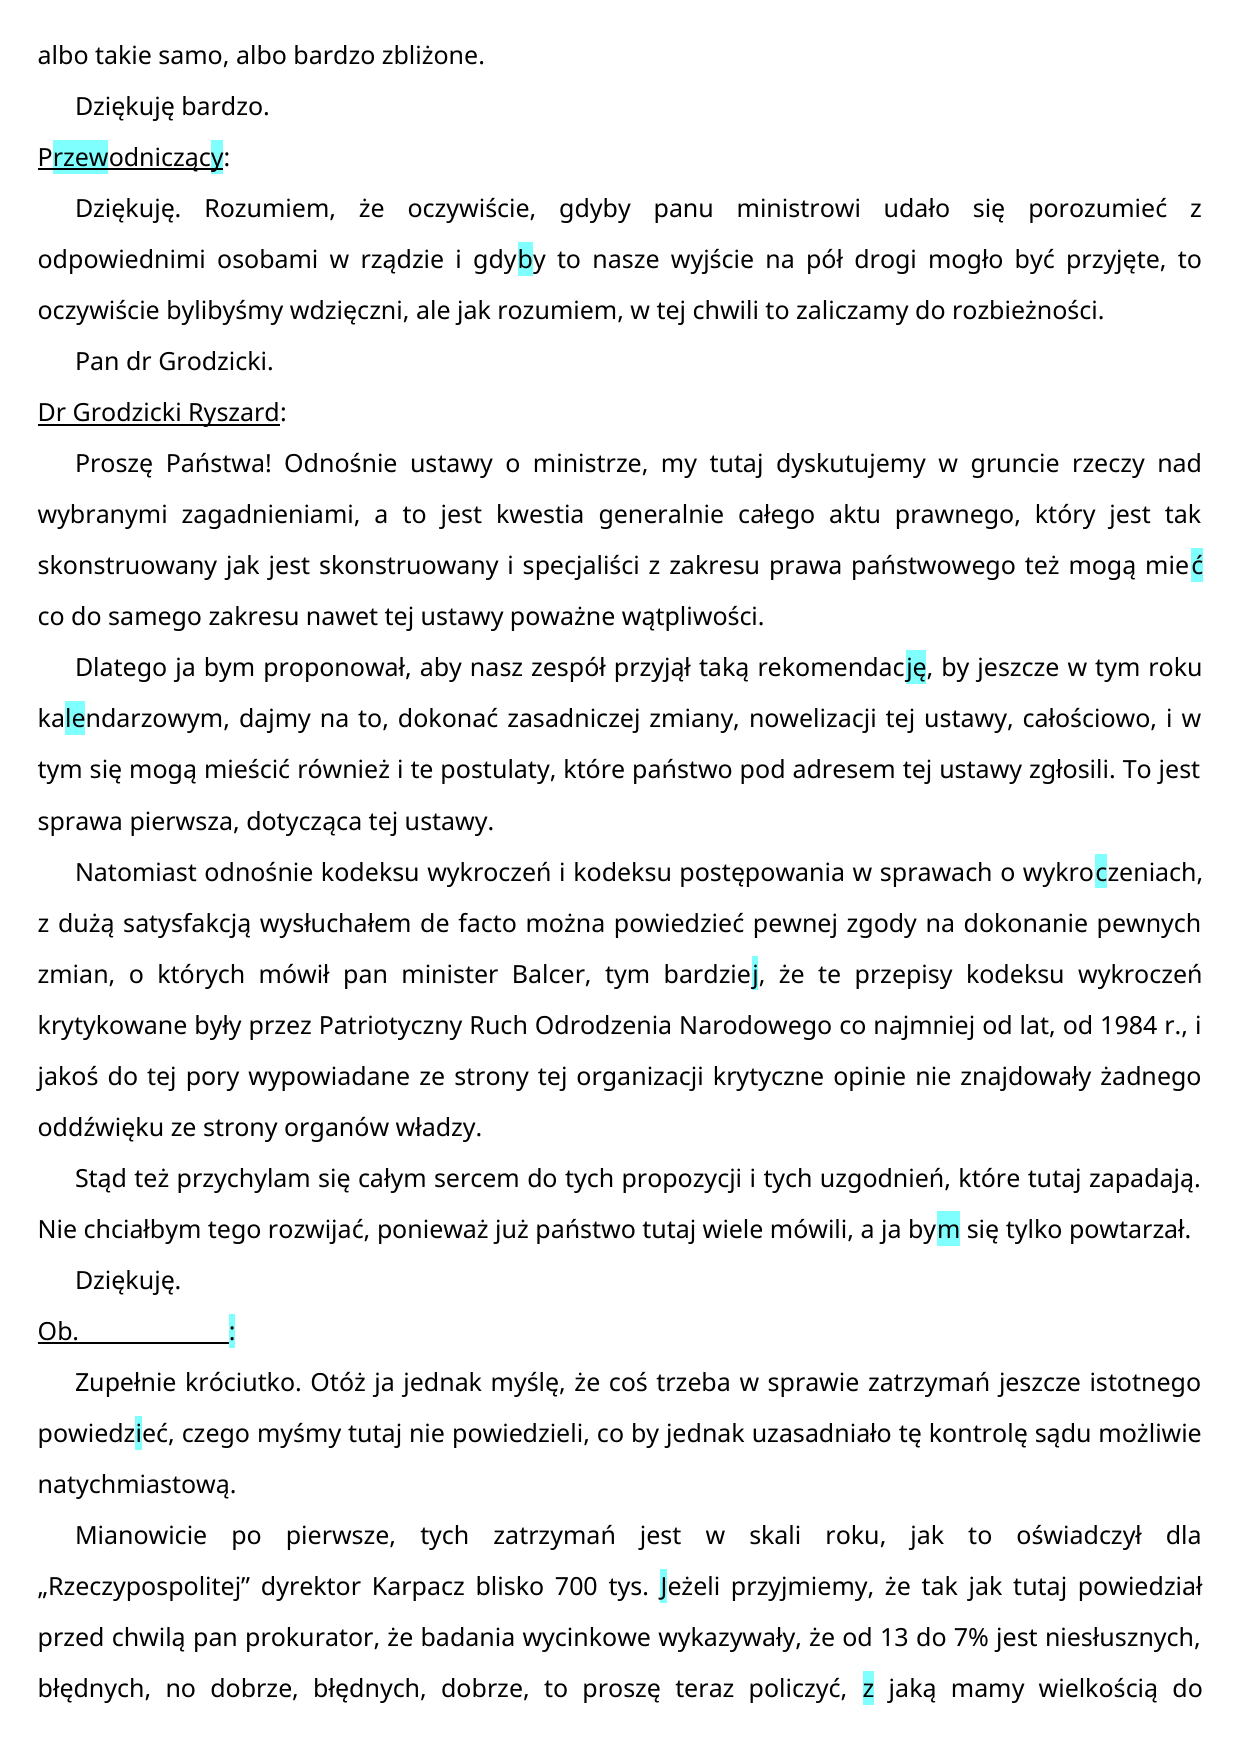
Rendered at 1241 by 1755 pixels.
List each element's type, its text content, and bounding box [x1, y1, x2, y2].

text Natomiast odnośnie kodeksu wykroczeń i kodeksu postępowania w sprawach o wykroczeniach, z dużą satysfakcją wysłuchałem de facto można powiedzieć pewnej zgody na dokonanie pewnych zmian, o których mówił pan minister Balcer, tym bardziej, że te przepisy kodeksu wykroczeń krytykowane były przez Patriotyczny Ruch Odrodzenia Narodowego co najmniej od lat, od 1984 r., i jakoś do tej pory wypowiadane ze strony tej organizacji krytyczne opinie nie znajdowały żadnego oddźwięku ze strony organów władzy. [37, 854, 1203, 1143]
text Stąd też przychylam się całym sercem do tych propozycji i tych uzgodnień, które tutaj zapadają. Nie chciałbym tego rozwijać, ponieważ już państwo tutaj wiele mówili, a ja bym się tylko powtarzał. [37, 1160, 1203, 1246]
text Zupełnie króciutko. Otóż ja jednak myślę, że coś trzeba w sprawie zatrzymań jeszcze istotnego powiedzieć, czego myśmy tutaj nie powiedzieli, co by jednak uzasadniało tę kontrolę sądu możliwie natychmiastową. [37, 1364, 1203, 1501]
text Dziękuję. Rozumiem, że oczywiście, gdyby panu ministrowi udało się porozumieć z odpowiednimi osobami w rządzie i gdyby to nasze wyjście na pół drogi mogło być przyjęte, to oczywiście bylibyśmy wdzięczni, ale jak rozumiem, w tej chwili to zaliczamy do rozbieżności. [37, 191, 1203, 327]
text Dziękuję. [37, 1262, 1203, 1297]
text Przewodniczący: [37, 139, 1203, 174]
text Dr Grodzicki Ryszard: [37, 395, 1203, 429]
text Ob. : [37, 1313, 1203, 1348]
text Proszę Państwa! Odnośnie ustawy o ministrze, my tutaj dyskutujemy w gruncie rzeczy nad wybranymi zagadnieniami, a to jest kwestia generalnie całego aktu prawnego, który jest tak skonstruowany jak jest skonstruowany i specjaliści z zakresu prawa państwowego też mogą mieć co do samego zakresu nawet tej ustawy poważne wątpliwości. [37, 446, 1203, 633]
text albo takie samo, albo bardzo zbliżone. [37, 37, 1203, 72]
text Mianowicie po pierwsze, tych zatrzymań jest w skali roku, jak to oświadczył dla „Rzeczypospolitej” dyrektor Karpacz blisko 700 tys. Jeżeli przyjmiemy, że tak jak tutaj powiedział przed chwilą pan prokurator, że badania wycinkowe wykazywały, że od 13 do 7% jest niesłusznych, błędnych, no dobrze, błędnych, dobrze, to proszę teraz policzyć, z jaką mamy wielkością do [37, 1518, 1203, 1705]
text Dziękuję bardzo. [37, 88, 1203, 123]
text Pan dr Grodzicki. [37, 344, 1203, 378]
text Dlatego ja bym proponował, aby nasz zespół przyjął taką rekomendację, by jeszcze w tym roku kalendarzowym, dajmy na to, dokonać zasadniczej zmiany, nowelizacji tej ustawy, całościowo, i w tym się mogą mieścić również i te postulaty, które państwo pod adresem tej ustawy zgłosili. To jest sprawa pierwsza, dotycząca tej ustawy. [37, 650, 1203, 837]
